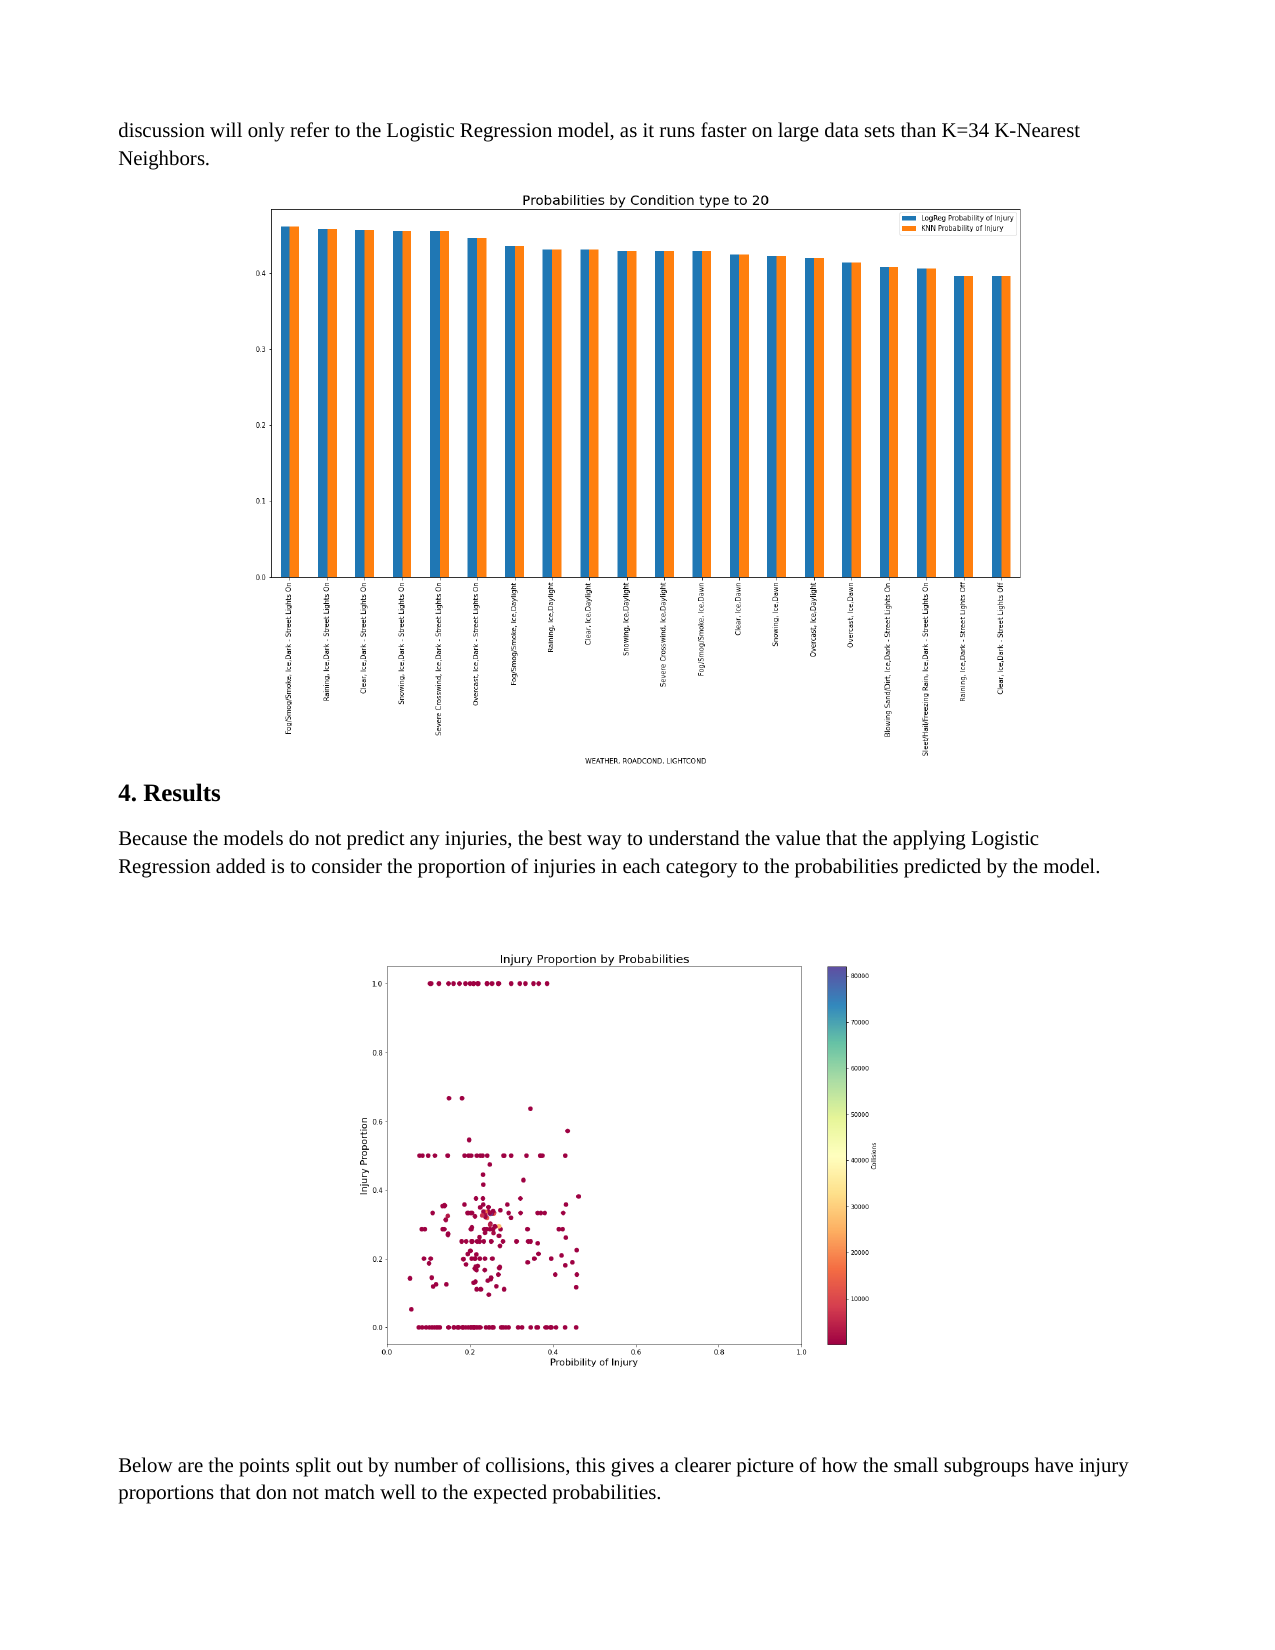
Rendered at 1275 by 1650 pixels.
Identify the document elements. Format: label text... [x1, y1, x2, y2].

text 4. Results [118, 778, 1157, 807]
text Because the models do not predict any injuries, the best way to understand the value that the applying Logistic Regression added is to consider the proportion of injuries in each category to the probabilities predicted by the model. [118, 826, 1157, 878]
text Below are the points split out by number of collisions, this gives a clearer picture of how the small subgroups have injury proportions that don not match well to the expected probabilities. [118, 1453, 1157, 1504]
text discussion will only refer to the Logistic Regression model, as it runs faster on large data sets than K=34 K-Nearest Neighbors. [118, 118, 1157, 170]
picture [303, 906, 972, 1407]
picture [248, 187, 1027, 772]
